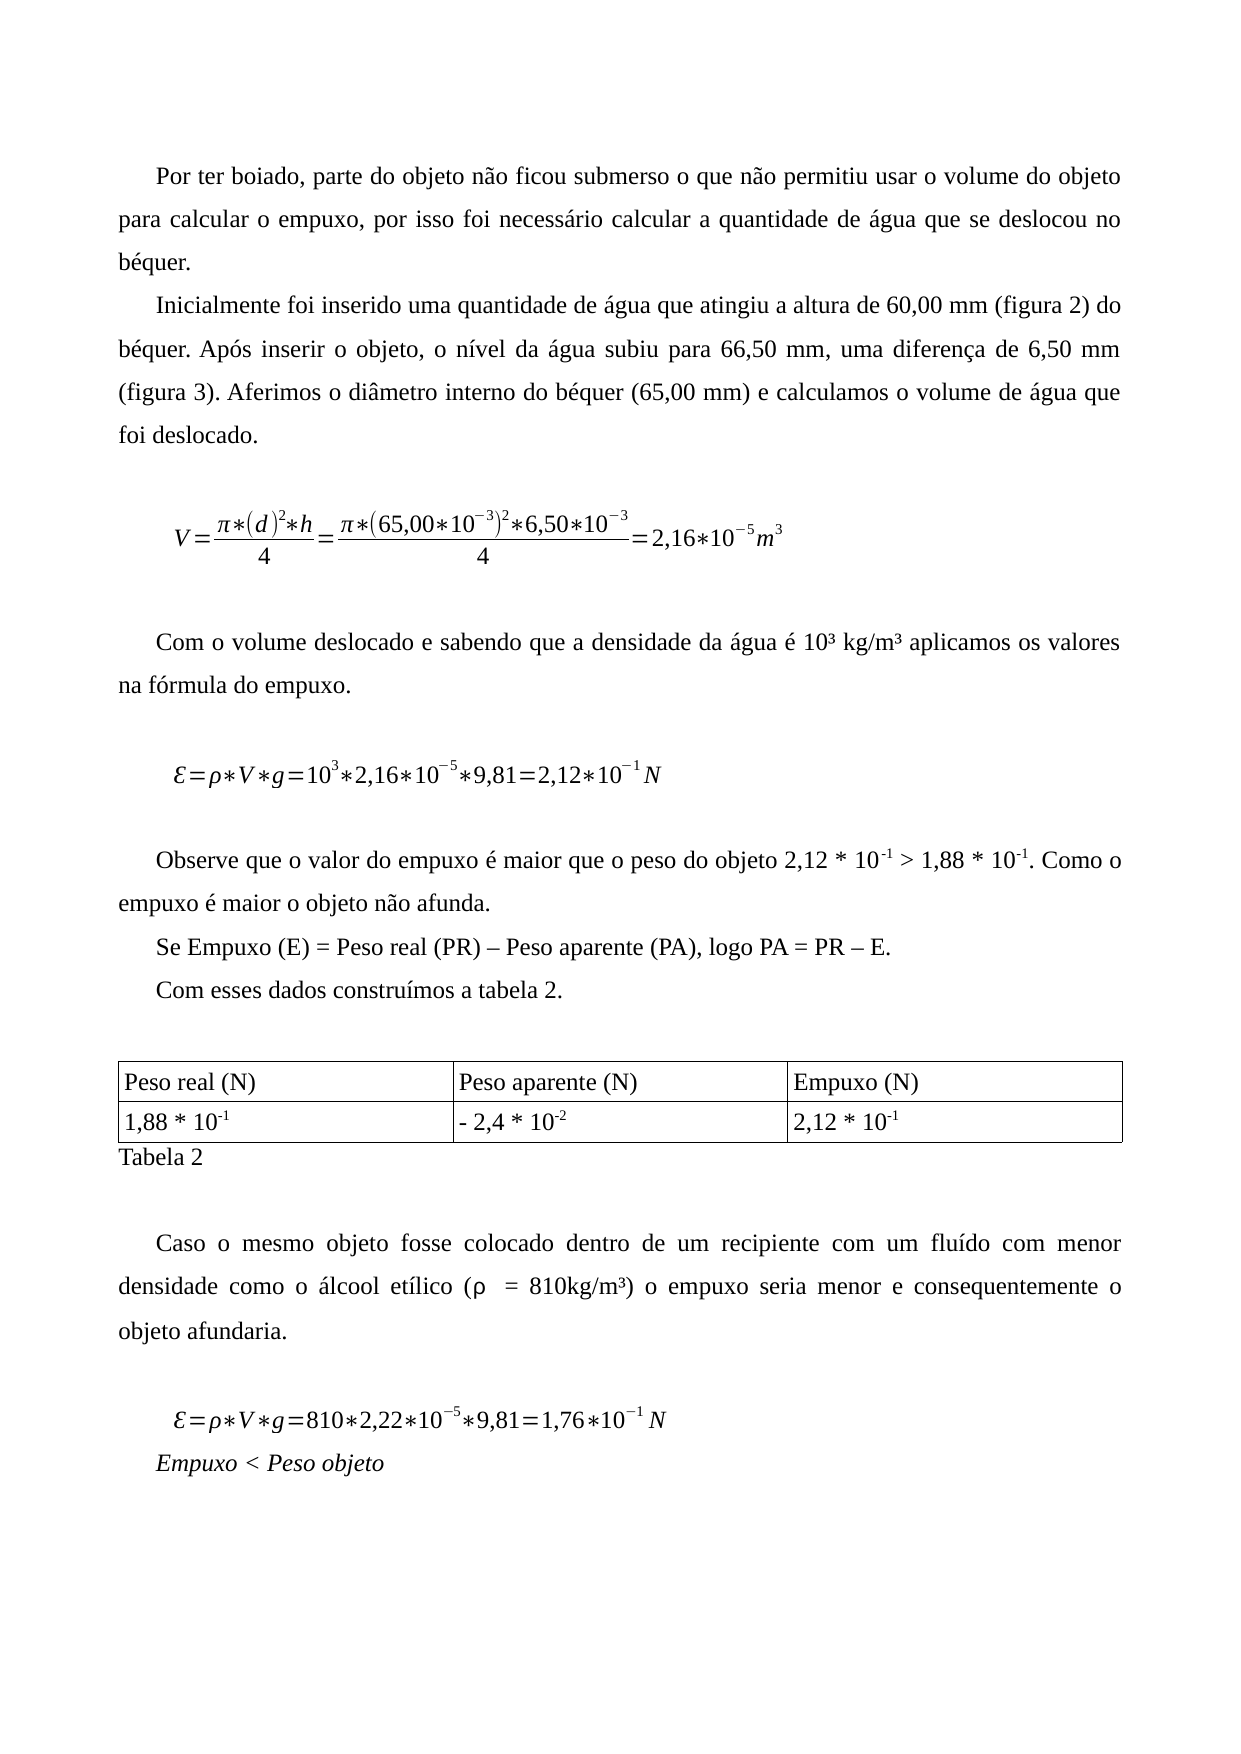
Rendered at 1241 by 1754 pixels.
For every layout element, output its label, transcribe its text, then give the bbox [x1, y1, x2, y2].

text Com esses dados construímos a tabela 2. [118, 975, 1122, 1003]
table_cell 2,12 * 10-1 [788, 1102, 1122, 1142]
text Com o volume deslocado e sabendo que a densidade da água é 10³ kg/m³ aplicamos os valores na fórmula do empuxo. [118, 627, 1122, 699]
text Por ter boiado, parte do objeto não ficou submerso o que não permitiu usar o volume do objeto para calcular o empuxo, por isso foi necessário calcular a quantidade de água que se deslocou no béquer. [118, 161, 1122, 276]
text Caso o mesmo objeto fosse colocado dentro de um recipiente com um fluído com menor densidade como o álcool etílico (ρ = 810kg/m³) o empuxo seria menor e consequentemente o objeto afundaria. [118, 1228, 1122, 1344]
text Empuxo < Peso objeto [118, 1448, 1122, 1476]
text Observe que o valor do empuxo é maior que o peso do objeto 2,12 * 10-1 > 1,88 * 10-1. Como o empuxo é maior o objeto não afunda. [118, 845, 1122, 917]
table_cell - 2,4 * 10-2 [454, 1102, 787, 1142]
table_header Peso real (N) [119, 1062, 453, 1101]
table_header Empuxo (N) [788, 1062, 1122, 1101]
table_cell 1,88 * 10-1 [119, 1102, 453, 1142]
table_header Peso aparente (N) [454, 1062, 787, 1101]
text Tabela 2 [118, 1143, 1122, 1171]
text Se Empuxo (E) = Peso real (PR) – Peso aparente (PA), logo PA = PR – E. [118, 932, 1122, 960]
text Inicialmente foi inserido uma quantidade de água que atingiu a altura de 60,00 mm (figura 2) do béquer. Após inserir o objeto, o nível da água subiu para 66,50 mm, uma diferença de 6,50 mm (figura 3). Aferimos o diâmetro interno do béquer (65,00 mm) e calculamos o volume de água que foi deslocado. [118, 291, 1122, 449]
